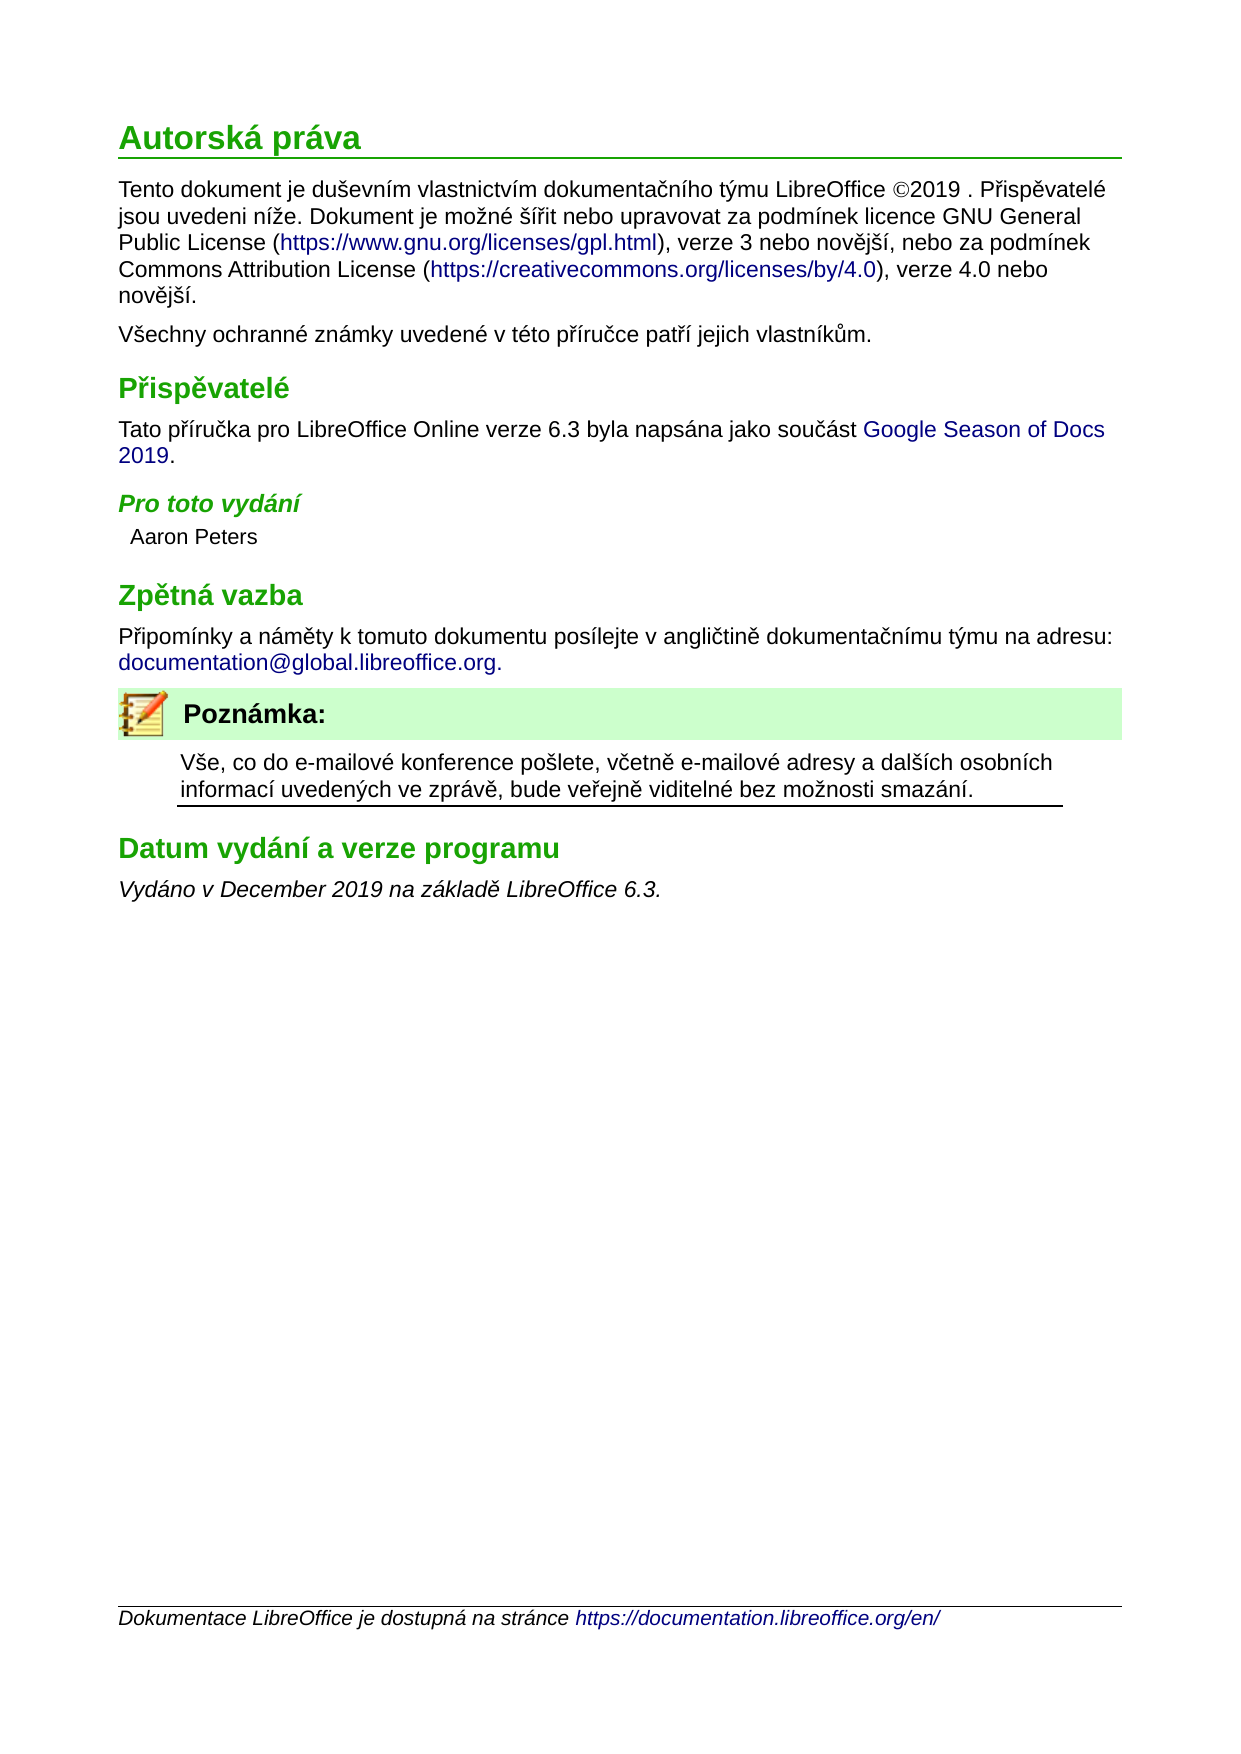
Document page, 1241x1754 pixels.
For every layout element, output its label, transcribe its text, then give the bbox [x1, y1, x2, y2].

subtitle Přispěvatelé [118, 371, 1122, 404]
table_header [789, 524, 1122, 554]
subtitle Zpětná vazba [118, 578, 1122, 611]
text Připomínky a náměty k tomuto dokumentu posílejte v angličtině dokumentačnímu týmu na adresu: documentation@global.libreoffice.org. [118, 623, 1122, 676]
table_header [458, 524, 789, 554]
subtitle Pro toto vydání [118, 489, 1122, 518]
subtitle Datum vydání a verze programu [118, 831, 1122, 864]
subtitle Autorská práva [118, 118, 1122, 157]
picture [119, 689, 170, 740]
subtitle Poznámka: [118, 688, 1122, 740]
table_header Aaron Peters [118, 524, 458, 554]
text Vydáno v lednu 2020 na základě LibreOffice 6.3. [118, 876, 1122, 902]
text Vše, co do e-mailové konference pošlete, včetně e-mailové adresy a dalších osobních informací uvedených ve zprávě, bude veřejně viditelné bez možnosti smazání. [177, 746, 1063, 805]
text Tato příručka pro LibreOffice Online verze 6.3 byla napsána jako součást Google Season of Docs 2019. [118, 416, 1122, 469]
text Tento dokument je duševním vlastnictvím dokumentačního týmu LibreOffice ©2019 . Přispěvatelé jsou uvedeni níže. Dokument je možné šířit nebo upravovat za podmínek licence GNU General Public License (https://www.gnu.org/licenses/gpl.html), verze 3 nebo novější, nebo za podmínek Commons Attribution License (https://creativecommons.org/licenses/by/4.0), verze 4.0 nebo novější. [118, 176, 1122, 308]
text Všechny ochranné známky uvedené v této příručce patří jejich vlastníkům. [118, 321, 1122, 347]
